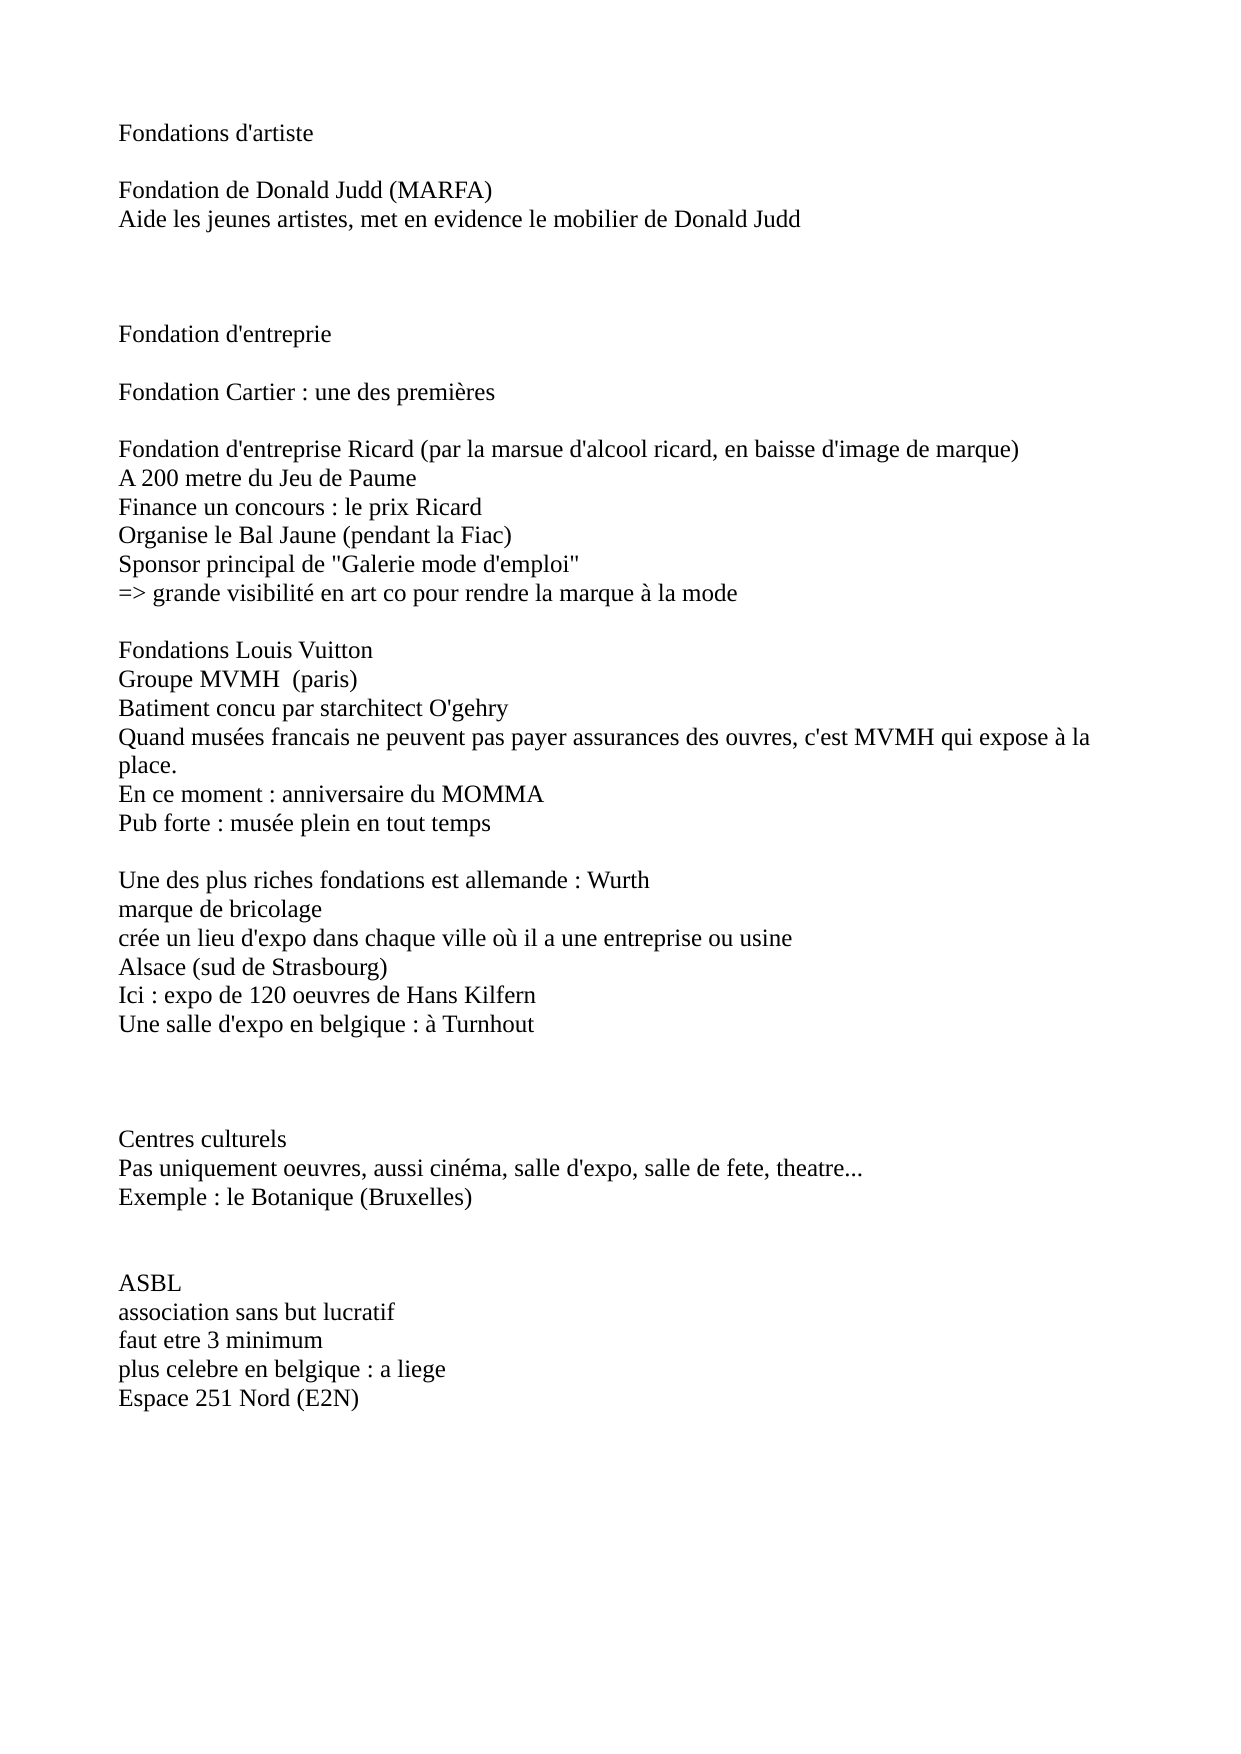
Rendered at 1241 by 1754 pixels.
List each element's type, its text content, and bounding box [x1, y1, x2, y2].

text Alsace (sud de Strasbourg) [118, 952, 1122, 981]
text Une des plus riches fondations est allemande : Wurth [118, 866, 1122, 894]
text Centres culturels [118, 1124, 1122, 1153]
text Fondation Cartier : une des premières [118, 377, 1122, 406]
text Fondation d'entreprie [118, 319, 1122, 348]
text crée un lieu d'expo dans chaque ville où il a une entreprise ou usine [118, 923, 1122, 952]
text Finance un concours : le prix Ricard [118, 492, 1122, 521]
text plus celebre en belgique : a liege [118, 1354, 1122, 1383]
text Une salle d'expo en belgique : à Turnhout [118, 1009, 1122, 1038]
text Ici : expo de 120 oeuvres de Hans Kilfern [118, 981, 1122, 1009]
text Fondations Louis Vuitton [118, 636, 1122, 664]
text Espace 251 Nord (E2N) [118, 1383, 1122, 1412]
text association sans but lucratif [118, 1297, 1122, 1326]
text Exemple : le Botanique (Bruxelles) [118, 1182, 1122, 1211]
text Organise le Bal Jaune (pendant la Fiac) [118, 521, 1122, 549]
text ASBL [118, 1268, 1122, 1297]
text Pub forte : musée plein en tout temps [118, 808, 1122, 837]
text Quand musées francais ne peuvent pas payer assurances des ouvres, c'est MVMH qui expose à la place. [118, 722, 1122, 779]
text Batiment concu par starchitect O'gehry [118, 693, 1122, 722]
text Fondation d'entreprise Ricard (par la marsue d'alcool ricard, en baisse d'image de marque) [118, 434, 1122, 463]
text => grande visibilité en art co pour rendre la marque à la mode [118, 578, 1122, 607]
text marque de bricolage [118, 894, 1122, 923]
text faut etre 3 minimum [118, 1326, 1122, 1354]
text Groupe MVMH (paris) [118, 664, 1122, 693]
text Aide les jeunes artistes, met en evidence le mobilier de Donald Judd [118, 204, 1122, 233]
text A 200 metre du Jeu de Paume [118, 463, 1122, 492]
text Pas uniquement oeuvres, aussi cinéma, salle d'expo, salle de fete, theatre... [118, 1153, 1122, 1182]
text En ce moment : anniversaire du MOMMA [118, 779, 1122, 808]
text Fondation de Donald Judd (MARFA) [118, 176, 1122, 204]
text Fondations d'artiste [118, 118, 1122, 147]
text Sponsor principal de "Galerie mode d'emploi" [118, 549, 1122, 578]
